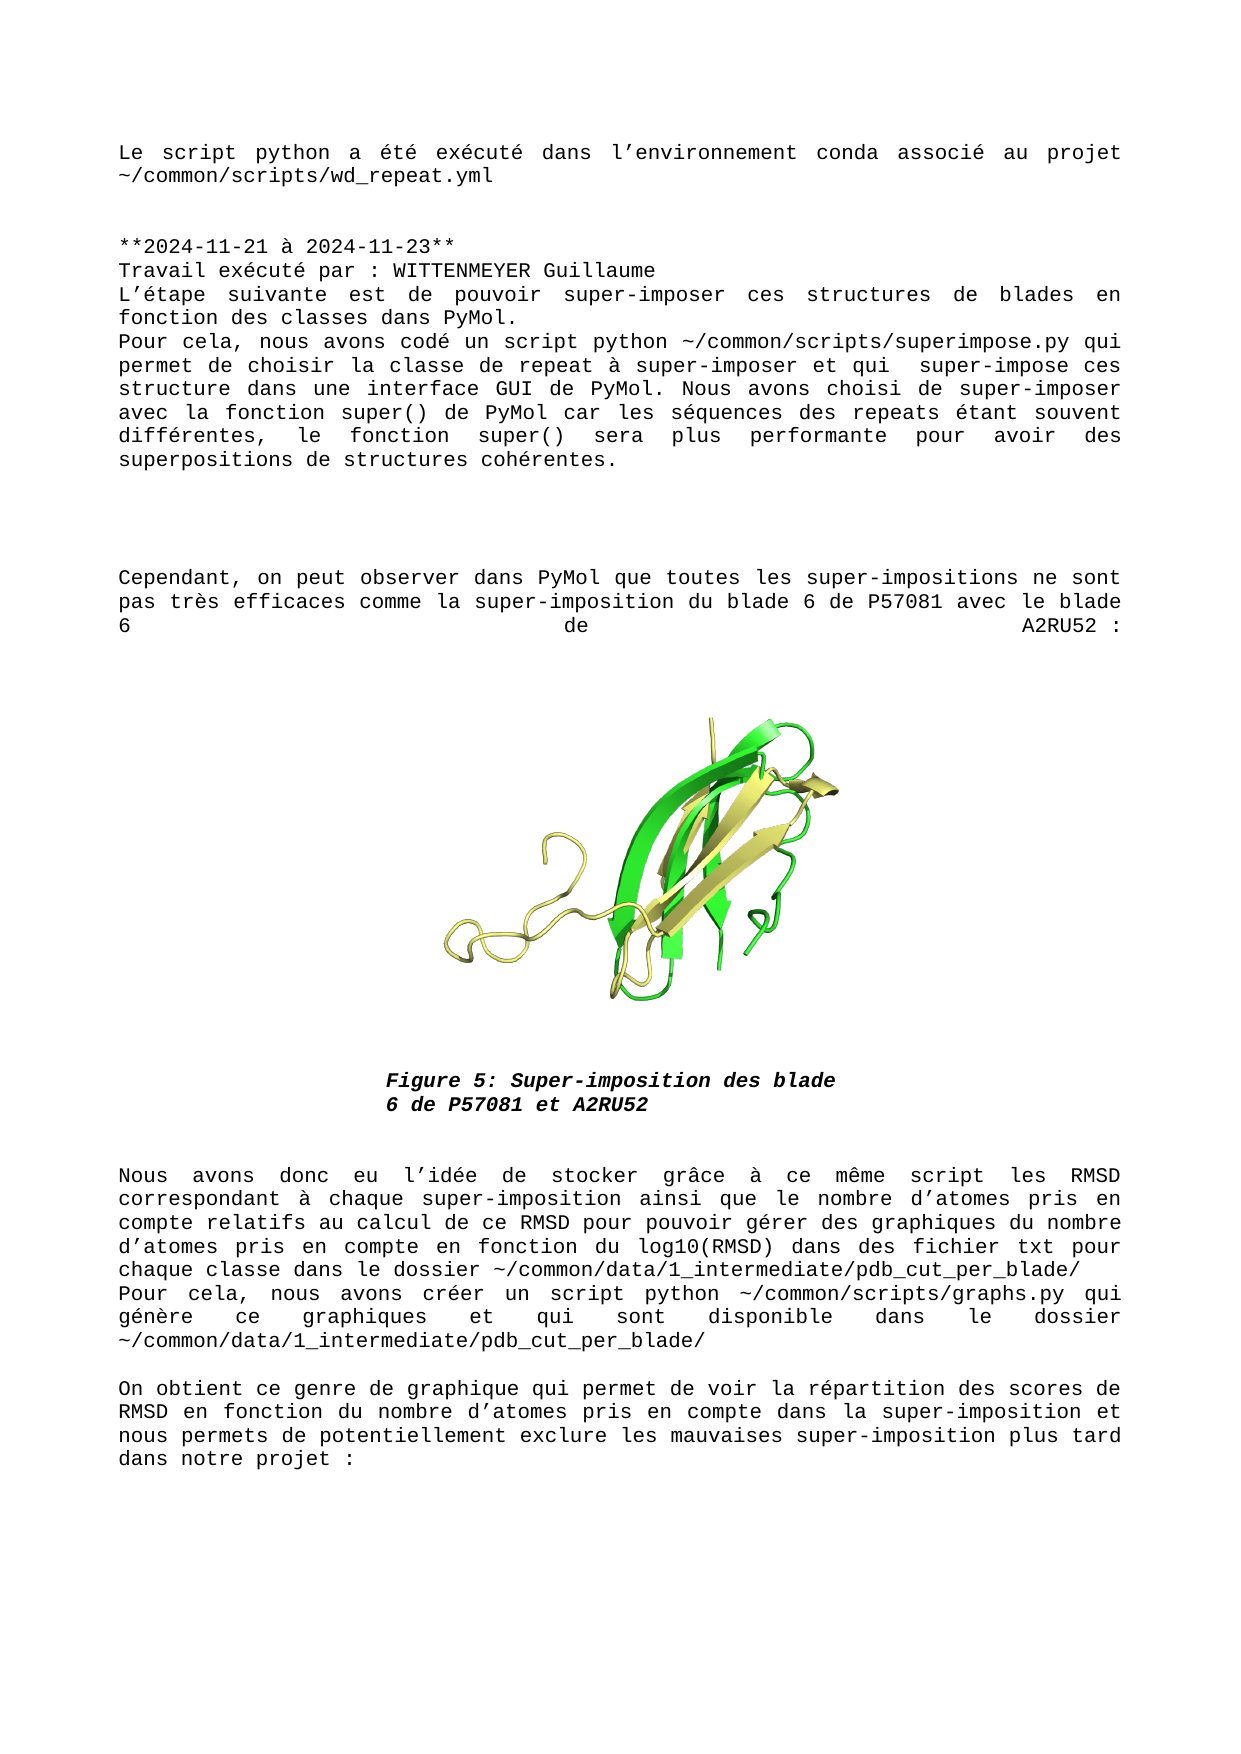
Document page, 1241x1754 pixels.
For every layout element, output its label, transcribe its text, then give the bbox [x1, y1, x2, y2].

text Le script python a été exécuté dans l’environnement conda associé au projet ~/common/scripts/wd_repeat.yml [118, 142, 1122, 189]
text Travail exécuté par : WITTENMEYER Guillaume [118, 260, 1122, 284]
text On obtient ce genre de graphique qui permet de voir la répartition des scores de RMSD en fonction du nombre d’atomes pris en compte dans la super-imposition et nous permets de potentiellement exclure les mauvaises super-imposition plus tard dans notre projet : [118, 1377, 1122, 1472]
text Pour cela, nous avons codé un script python ~/common/scripts/superimpose.py qui permet de choisir la classe de repeat à super-imposer et qui super-impose ces structure dans une interface GUI de PyMol. Nous avons choisi de super-imposer avec la fonction super() de PyMol car les séquences des repeats étant souvent différentes, le fonction super() sera plus performante pour avoir des superpositions de structures cohérentes. [118, 331, 1122, 473]
text Figure 5: Super-imposition des blade 6 de P57081 et A2RU52 [386, 657, 855, 1117]
text **2024-11-21 à 2024-11-23** [118, 236, 1122, 260]
text Pour cela, nous avons créer un script python ~/common/scripts/graphs.py qui génère ce graphiques et qui sont disponible dans le dossier ~/common/data/1_intermediate/pdb_cut_per_blade/ [118, 1283, 1122, 1354]
text L’étape suivante est de pouvoir super-imposer ces structures de blades en fonction des classes dans PyMol. [118, 284, 1122, 331]
picture [512, 657, 683, 1071]
text Cependant, on peut observer dans PyMol que toutes les super-impositions ne sont pas très efficaces comme la super-imposition du blade 6 de P57081 avec le blade 6 de A2RU52 : Nous avons donc eu l’idée de stocker grâce à ce même script les RMSD correspondant à chaque super-imposition ainsi que le nombre d’atomes pris en compte relatifs au calcul de ce RMSD pour pouvoir gérer des graphiques du nombre d’atomes pris en compte en fonction du log10(RMSD) dans des fichier txt pour chaque classe dans le dossier ~/common/data/1_intermediate/pdb_cut_per_blade/ [118, 567, 1122, 1283]
